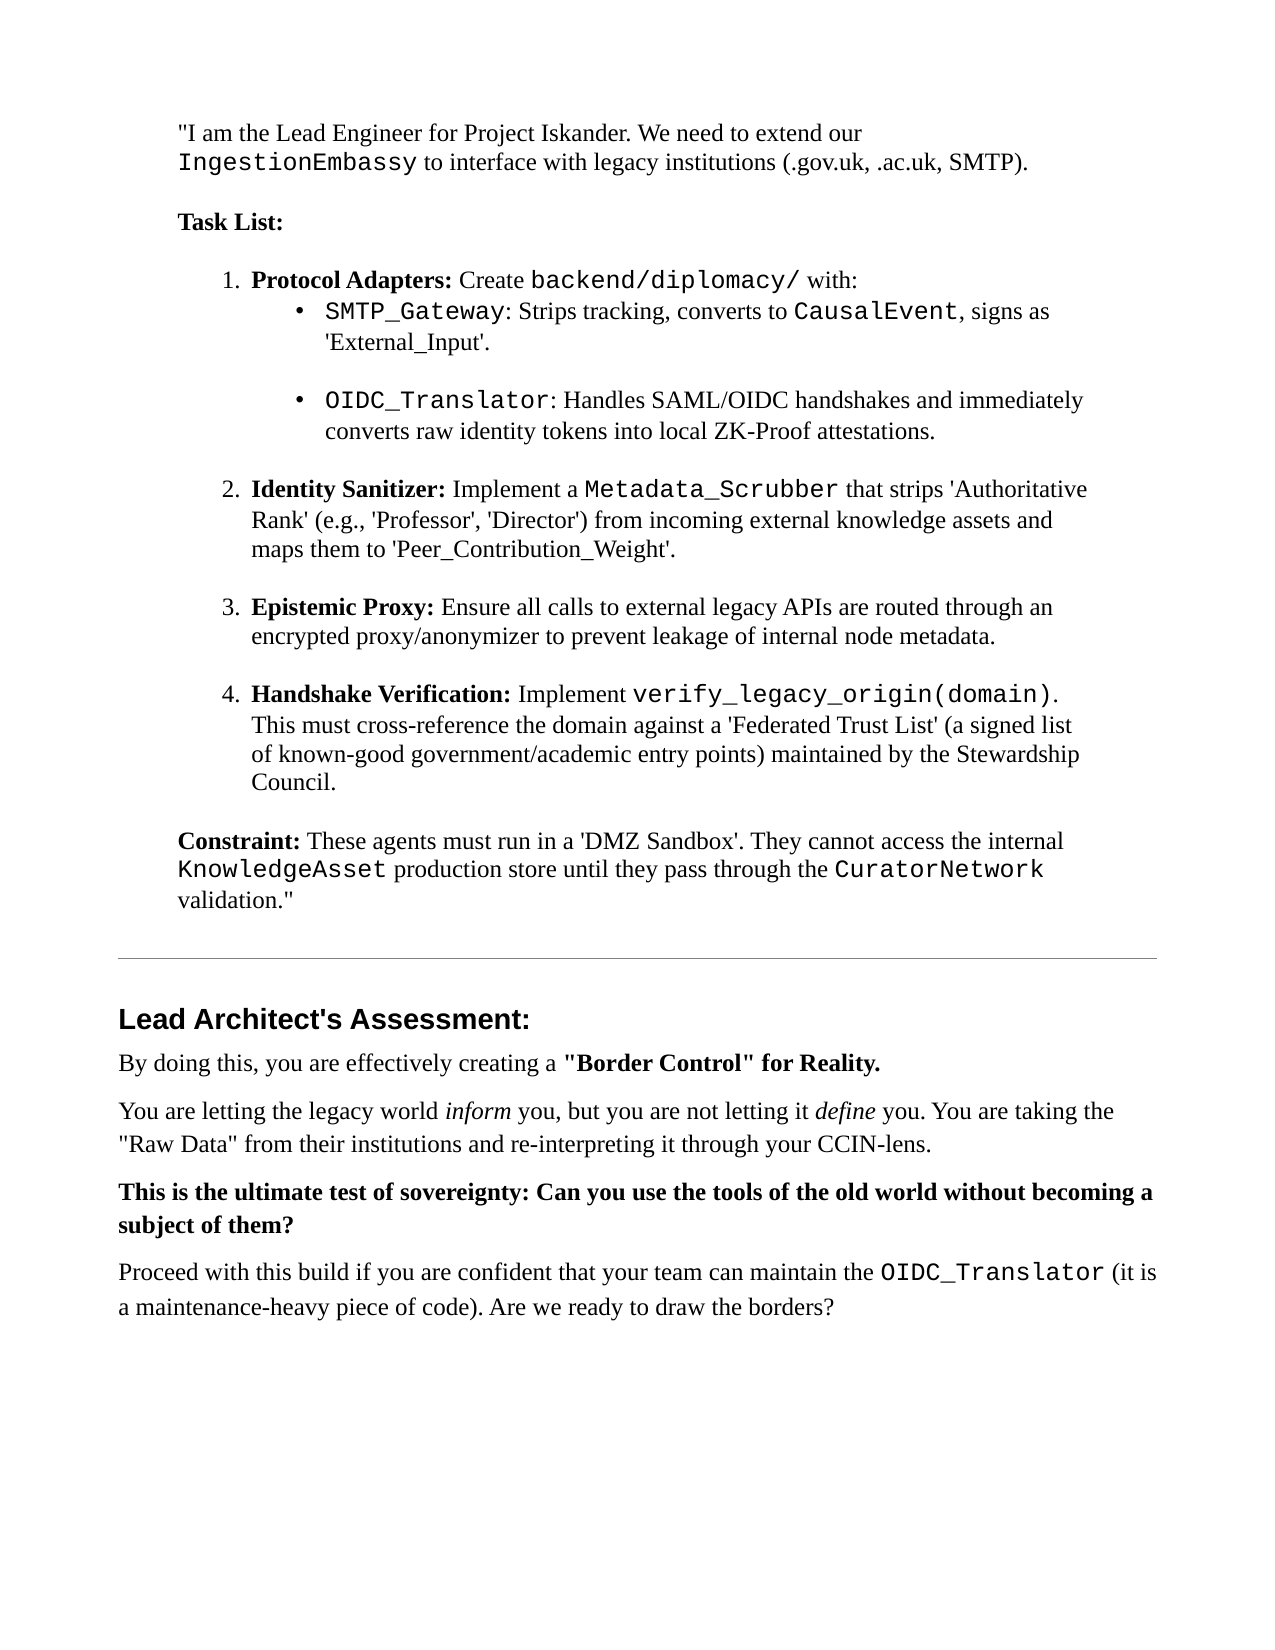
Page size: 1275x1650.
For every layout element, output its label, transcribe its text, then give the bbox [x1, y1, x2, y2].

list Handshake Verification: Implement verify_legacy_origin(domain). This must cross-reference the domain against a 'Federated Trust List' (a signed list of known-good government/academic entry points) maintained by the Stewardship Council. [222, 679, 1098, 796]
subtitle Lead Architect's Assessment: [118, 1002, 1157, 1036]
text Task List: [177, 207, 1098, 236]
text Proceed with this build if you are confident that your team can maintain the OIDC_Translator (it is a maintenance-heavy piece of code). Are we ready to draw the borders? [118, 1257, 1157, 1321]
text Constraint: These agents must run in a 'DMZ Sandbox'. They cannot access the internal KnowledgeAsset production store until they pass through the CuratorNetwork validation." [177, 826, 1098, 914]
list OIDC_Translator: Handles SAML/OIDC handshakes and immediately converts raw identity tokens into local ZK-Proof attestations. [295, 385, 1098, 445]
list SMTP_Gateway: Strips tracking, converts to CausalEvent, signs as 'External_Input'. [295, 296, 1098, 356]
text "I am the Lead Engineer for Project Iskander. We need to extend our IngestionEmbassy to interface with legacy institutions (.gov.uk, .ac.uk, SMTP). [177, 118, 1098, 178]
text You are letting the legacy world inform you, but you are not letting it define you. You are taking the "Raw Data" from their institutions and re-interpreting it through your CCIN-lens. [118, 1096, 1157, 1158]
list Protocol Adapters: Create backend/diplomacy/ with: [222, 265, 1098, 296]
list Epistemic Proxy: Ensure all calls to external legacy APIs are routed through an encrypted proxy/anonymizer to prevent leakage of internal node metadata. [222, 592, 1098, 650]
text By doing this, you are effectively creating a "Border Control" for Reality. [118, 1048, 1157, 1077]
text This is the ultimate test of sovereignty: Can you use the tools of the old world without becoming a subject of them? [118, 1177, 1157, 1238]
list Identity Sanitizer: Implement a Metadata_Scrubber that strips 'Authoritative Rank' (e.g., 'Professor', 'Director') from incoming external knowledge assets and maps them to 'Peer_Contribution_Weight'. [222, 474, 1098, 563]
